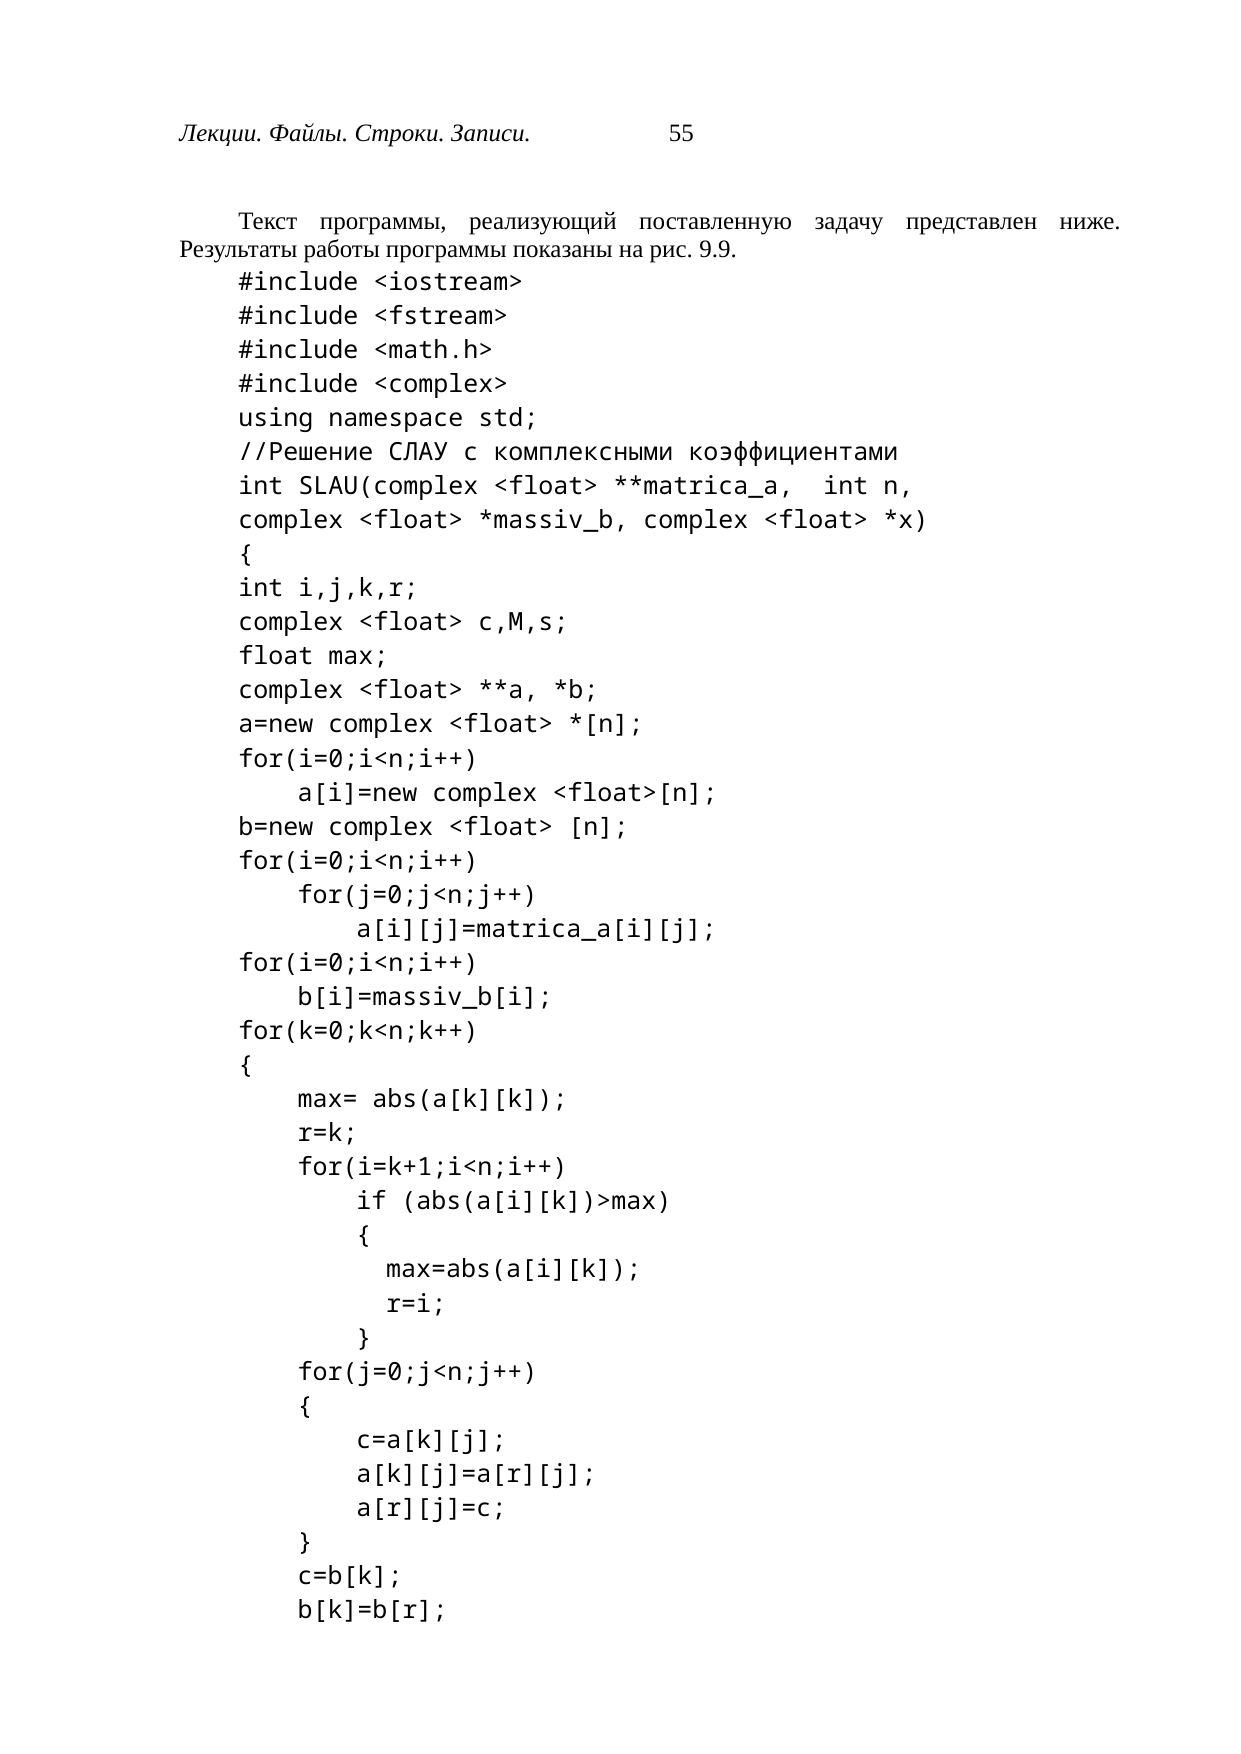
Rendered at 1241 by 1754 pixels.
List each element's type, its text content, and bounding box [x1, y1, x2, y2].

text { [238, 1047, 1121, 1081]
text int i,j,k,r; [238, 570, 1121, 604]
text int SLAU(complex <float> **matrica_a, int n, [238, 468, 1121, 502]
text max=abs(a[i][k]); [238, 1251, 1121, 1285]
text c=a[k][j]; [238, 1421, 1121, 1456]
text #include <complex> [238, 366, 1121, 399]
text { [238, 536, 1121, 570]
text a=new complex <float> *[n]; [238, 706, 1121, 740]
text r=k; [238, 1115, 1121, 1149]
text } [238, 1524, 1121, 1558]
text a[r][j]=c; [238, 1489, 1121, 1524]
text { [238, 1387, 1121, 1421]
text for(i=0;i<n;i++) [238, 740, 1121, 774]
text complex <float> c,M,s; [238, 604, 1121, 638]
text complex <float> *massiv_b, complex <float> *x) [238, 502, 1121, 536]
text if (abs(a[i][k])>max) [238, 1183, 1121, 1217]
text float max; [238, 638, 1121, 672]
text { [238, 1217, 1121, 1251]
text c=b[k]; [238, 1558, 1121, 1592]
text r=i; [238, 1285, 1121, 1319]
text a[i][j]=matrica_a[i][j]; [238, 911, 1121, 944]
text complex <float> **a, *b; [238, 672, 1121, 706]
text //Решение СЛАУ с комплексными коэффициентами [238, 434, 1121, 468]
text b=new complex <float> [n]; [238, 808, 1121, 842]
text for(k=0;k<n;k++) [238, 1013, 1121, 1047]
text max= abs(a[k][k]); [238, 1081, 1121, 1115]
text for(i=k+1;i<n;i++) [238, 1149, 1121, 1183]
text } [238, 1319, 1121, 1353]
text #include <iostream> [238, 263, 1121, 297]
text a[i]=new complex <float>[n]; [238, 774, 1121, 808]
text for(i=0;i<n;i++) [238, 842, 1121, 876]
text for(j=0;j<n;j++) [238, 1353, 1121, 1387]
text Текст программы, реализующий поставленную задачу представлен ниже. Результаты работы программы показаны на рис. 9.9. [179, 206, 1121, 263]
text b[k]=b[r]; [238, 1592, 1121, 1626]
text #include <math.h> [238, 331, 1121, 366]
text b[i]=massiv_b[i]; [238, 979, 1121, 1013]
text #include <fstream> [238, 297, 1121, 331]
text a[k][j]=a[r][j]; [238, 1456, 1121, 1489]
text for(i=0;i<n;i++) [238, 944, 1121, 979]
text using namespace std; [238, 399, 1121, 434]
text for(j=0;j<n;j++) [238, 876, 1121, 911]
